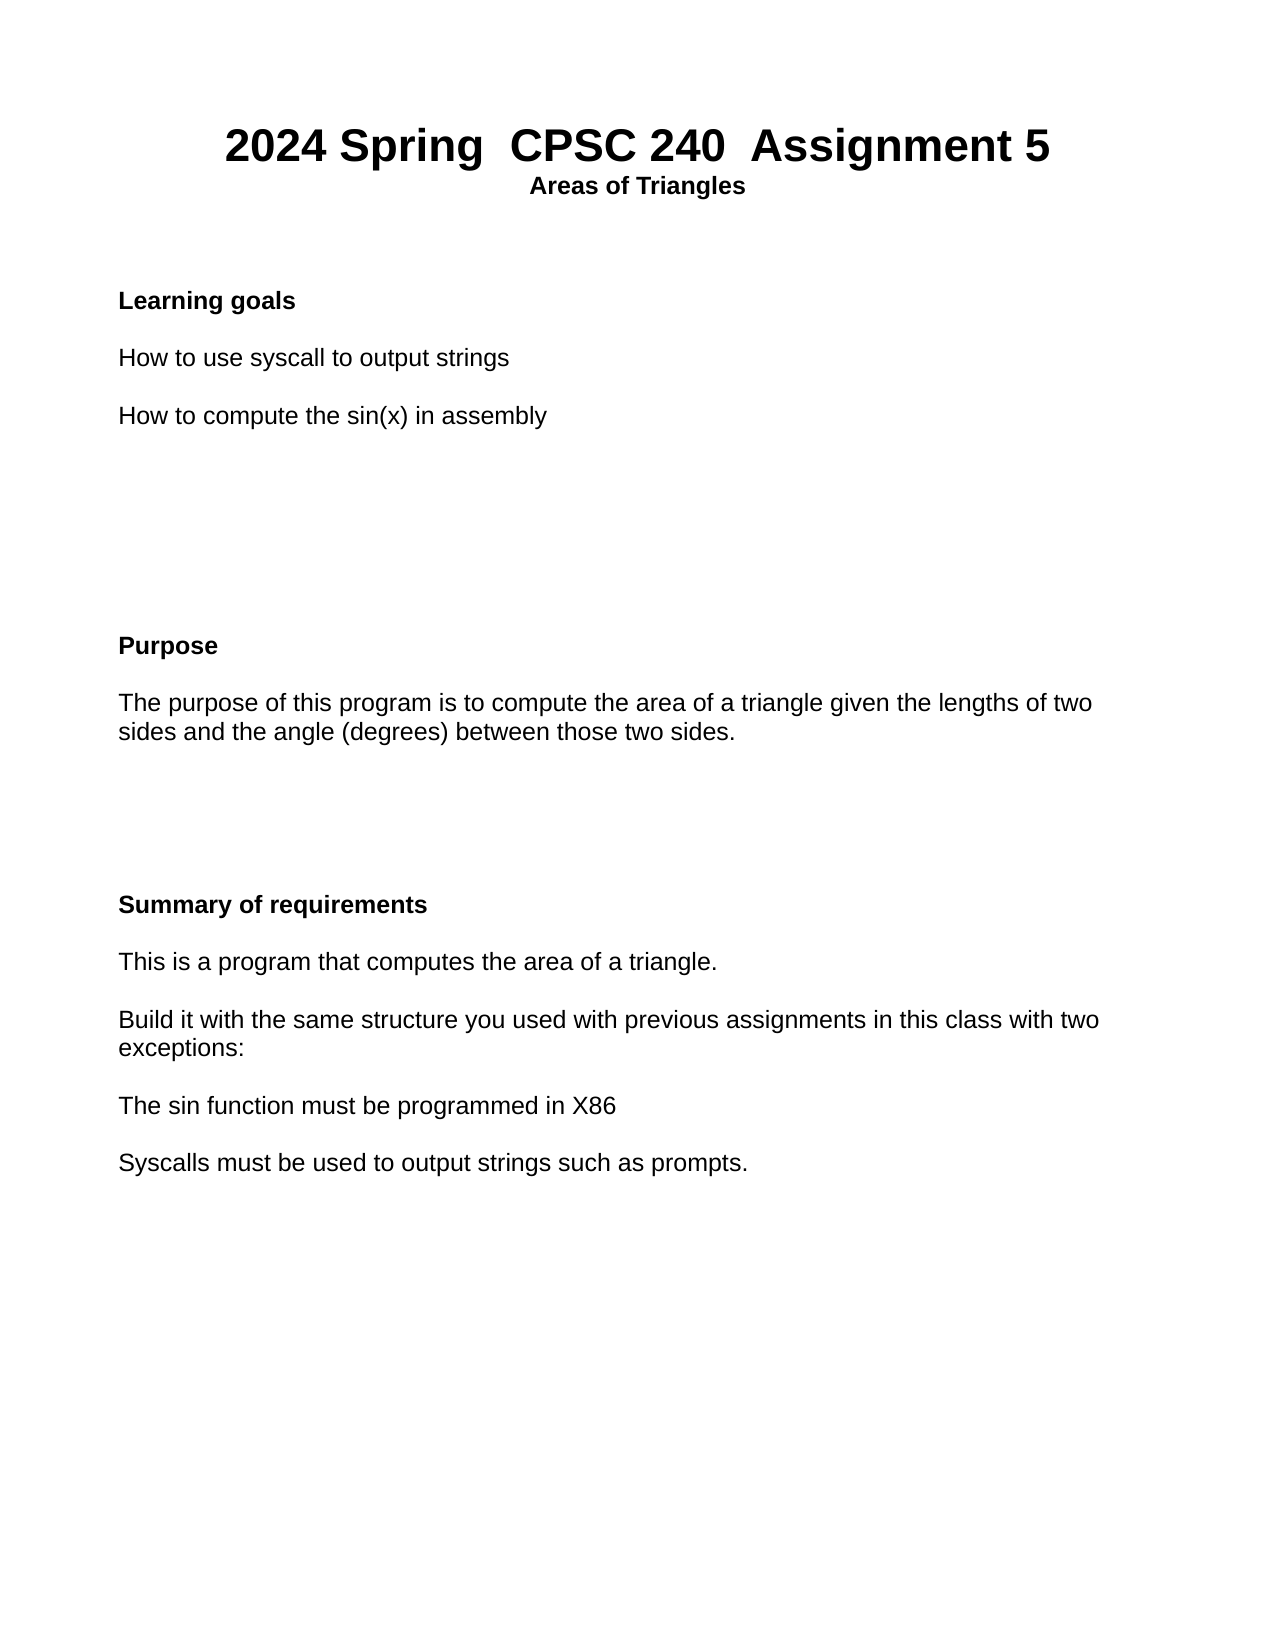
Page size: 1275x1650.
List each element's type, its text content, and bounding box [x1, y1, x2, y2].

text How to compute the sin(x) in assembly [118, 401, 1157, 429]
text Learning goals [118, 286, 1157, 314]
text Purpose [118, 631, 1157, 659]
text How to use syscall to output strings [118, 343, 1157, 372]
text Build it with the same structure you used with previous assignments in this class with two exceptions: [118, 1004, 1157, 1062]
text Syscalls must be used to output strings such as prompts. [118, 1148, 1157, 1177]
text 2024 Spring CPSC 240 Assignment 5 [118, 118, 1157, 171]
text Summary of requirements [118, 889, 1157, 918]
text This is a program that computes the area of a triangle. [118, 947, 1157, 976]
text The sin function must be programmed in X86 [118, 1091, 1157, 1119]
text Areas of Triangles [118, 171, 1157, 199]
text The purpose of this program is to compute the area of a triangle given the lengths of two sides and the angle (degrees) between those two sides. [118, 688, 1157, 746]
